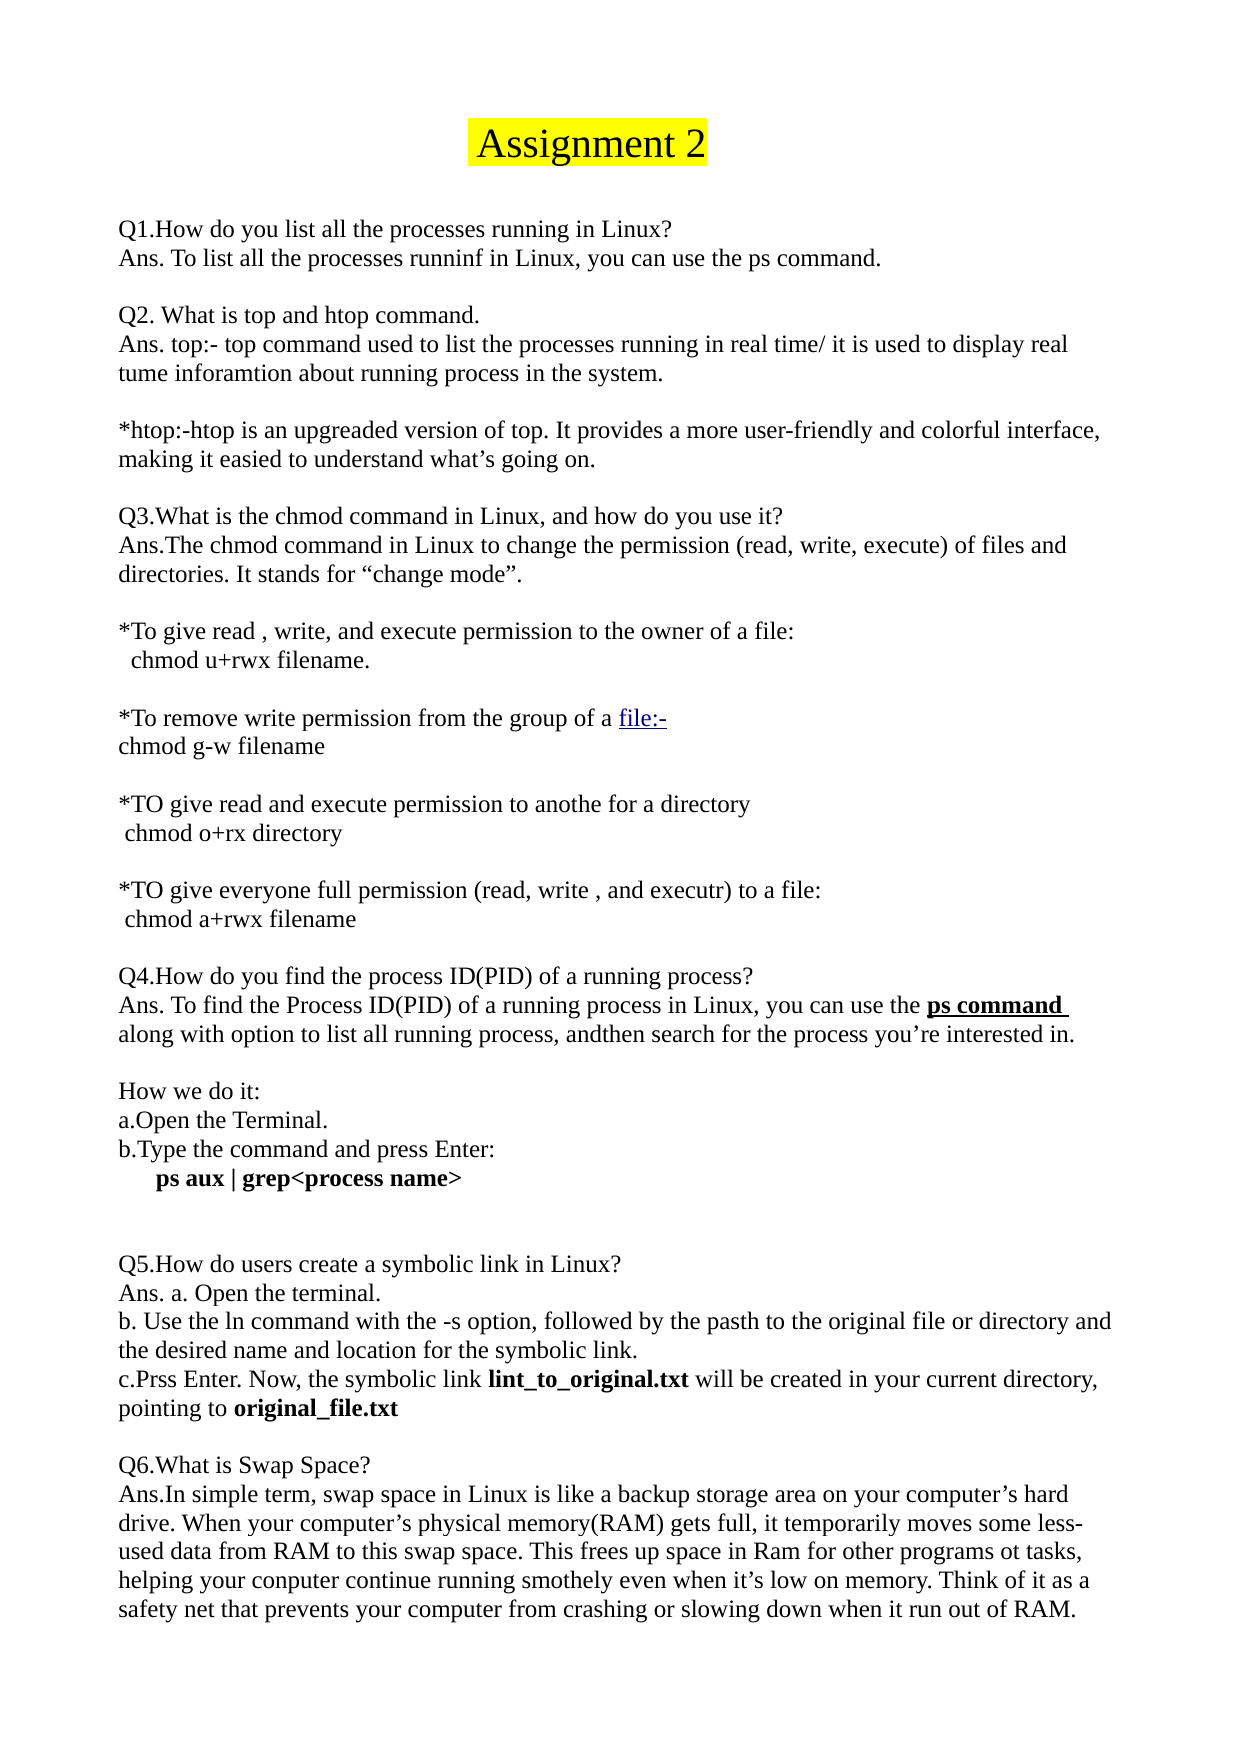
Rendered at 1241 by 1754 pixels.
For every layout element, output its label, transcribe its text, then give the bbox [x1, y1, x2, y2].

text b.Type the command and press Enter: [118, 1134, 1122, 1163]
text Q4.How do you find the process ID(PID) of a running process? [118, 961, 1122, 990]
text chmod u+rwx filename. [118, 645, 1122, 674]
text *TO give everyone full permission (read, write , and executr) to a file: [118, 875, 1122, 904]
text How we do it: [118, 1076, 1122, 1105]
text Ans. a. Open the terminal. [118, 1278, 1122, 1306]
text chmod g-w filename [118, 731, 1122, 760]
text Q5.How do users create a symbolic link in Linux? [118, 1249, 1122, 1278]
text a.Open the Terminal. [118, 1105, 1122, 1134]
text *To give read , write, and execute permission to the owner of a file: [118, 616, 1122, 645]
text Q2. What is top and htop command. [118, 300, 1122, 329]
text *To remove write permission from the group of a file:- [118, 703, 1122, 731]
text Ans. To list all the processes runninf in Linux, you can use the ps command. [118, 243, 1122, 271]
text Q3.What is the chmod command in Linux, and how do you use it? [118, 501, 1122, 530]
text Ans.The chmod command in Linux to change the permission (read, write, execute) of files and directories. It stands for “change mode”. [118, 530, 1122, 588]
text Ans. top:- top command used to list the processes running in real time/ it is used to display real tume inforamtion about running process in the system. [118, 329, 1122, 386]
text Ans.In simple term, swap space in Linux is like a backup storage area on your computer’s hard drive. When your computer’s physical memory(RAM) gets full, it temporarily moves some less-used data from RAM to this swap space. This frees up space in Ram for other programs ot tasks, helping your conputer continue running smothely even when it’s low on memory. Think of it as a safety net that prevents your computer from crashing or slowing down when it run out of RAM. [118, 1479, 1122, 1623]
text Ans. To find the Process ID(PID) of a running process in Linux, you can use the ps command along with option to list all running process, andthen search for the process you’re interested in. [118, 990, 1122, 1048]
text *TO give read and execute permission to anothe for a directory [118, 789, 1122, 818]
text Assignment 2 [118, 118, 1122, 166]
text b. Use the ln command with the -s option, followed by the pasth to the original file or directory and the desired name and location for the symbolic link. [118, 1306, 1122, 1364]
text ps aux | grep<process name> [118, 1163, 1122, 1191]
text c.Prss Enter. Now, the symbolic link lint_to_original.txt will be created in your current directory, pointing to original_file.txt [118, 1364, 1122, 1421]
text Q6.What is Swap Space? [118, 1450, 1122, 1479]
text Q1.How do you list all the processes running in Linux? [118, 214, 1122, 243]
text chmod a+rwx filename [118, 904, 1122, 933]
text *htop:-htop is an upgreaded version of top. It provides a more user-friendly and colorful interface, making it easied to understand what’s going on. [118, 415, 1122, 473]
text chmod o+rx directory [118, 818, 1122, 846]
